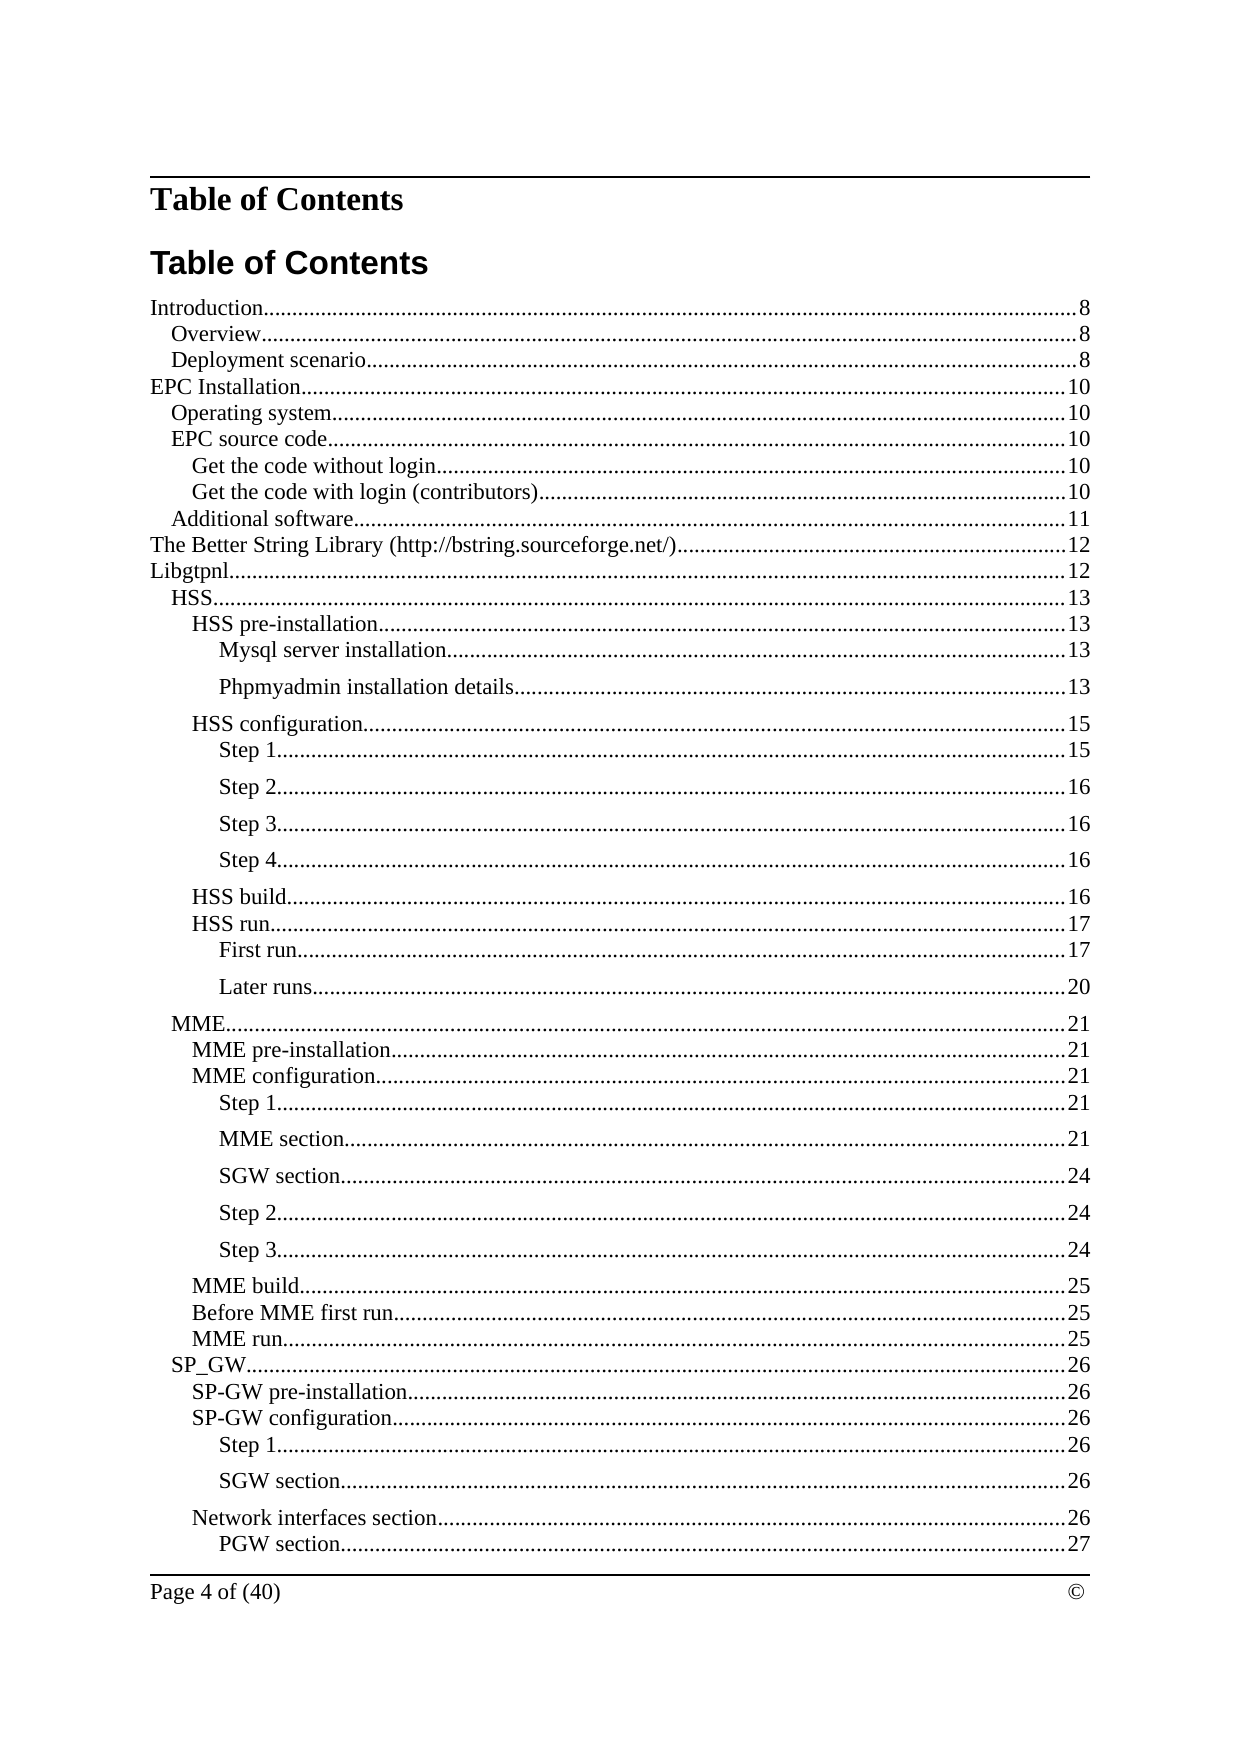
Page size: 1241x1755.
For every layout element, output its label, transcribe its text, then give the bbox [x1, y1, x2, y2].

text PGW section 27 [219, 1531, 1090, 1557]
text Step 4 16 [219, 847, 1090, 873]
text HSS run 17 [192, 910, 1090, 936]
text SGW section 24 [219, 1162, 1090, 1188]
text Get the code with login (contributors) 10 [192, 478, 1090, 504]
text MME configuration 21 [192, 1062, 1090, 1089]
text Step 1 21 [219, 1089, 1090, 1115]
text Step 2 24 [219, 1199, 1090, 1225]
text EPC source code 10 [171, 426, 1090, 452]
subtitle Table of Contents [150, 243, 1090, 281]
text MME build 25 [192, 1272, 1090, 1299]
text MME run 25 [192, 1325, 1090, 1352]
text Before MME first run 25 [192, 1299, 1090, 1325]
text HSS pre-installation 13 [192, 610, 1090, 636]
text Network interfaces section 26 [192, 1504, 1090, 1531]
text Overview 8 [171, 320, 1090, 346]
text EPC Installation 10 [150, 373, 1090, 399]
subtitle Table of Contents [150, 179, 1090, 218]
text Deployment scenario 8 [171, 346, 1090, 373]
text Step 2 16 [219, 773, 1090, 799]
text Libgtpnl 12 [150, 557, 1090, 584]
text HSS 13 [171, 584, 1090, 610]
text Additional software 11 [171, 504, 1090, 531]
text MME pre-installation 21 [192, 1036, 1090, 1062]
text The Better String Library (http://bstring.sourceforge.net/) 12 [150, 531, 1090, 557]
text HSS build 16 [192, 883, 1090, 910]
text Mysql server installation 13 [219, 636, 1090, 663]
text Phpmyadmin installation details 13 [219, 673, 1090, 699]
text Step 1 15 [219, 736, 1090, 763]
text Step 3 16 [219, 810, 1090, 836]
text SGW section 26 [219, 1467, 1090, 1494]
text Step 3 24 [219, 1236, 1090, 1262]
text Later runs 20 [219, 973, 1090, 999]
text HSS configuration 15 [192, 710, 1090, 736]
text SP_GW 26 [171, 1352, 1090, 1378]
text SP-GW pre-installation 26 [192, 1378, 1090, 1404]
text SP-GW configuration 26 [192, 1404, 1090, 1431]
text Operating system 10 [171, 399, 1090, 426]
text First run 17 [219, 936, 1090, 962]
text Get the code without login 10 [192, 452, 1090, 478]
text Step 1 26 [219, 1431, 1090, 1457]
text MME 21 [171, 1009, 1090, 1036]
text Introduction 8 [150, 294, 1090, 320]
text MME section 21 [219, 1125, 1090, 1152]
